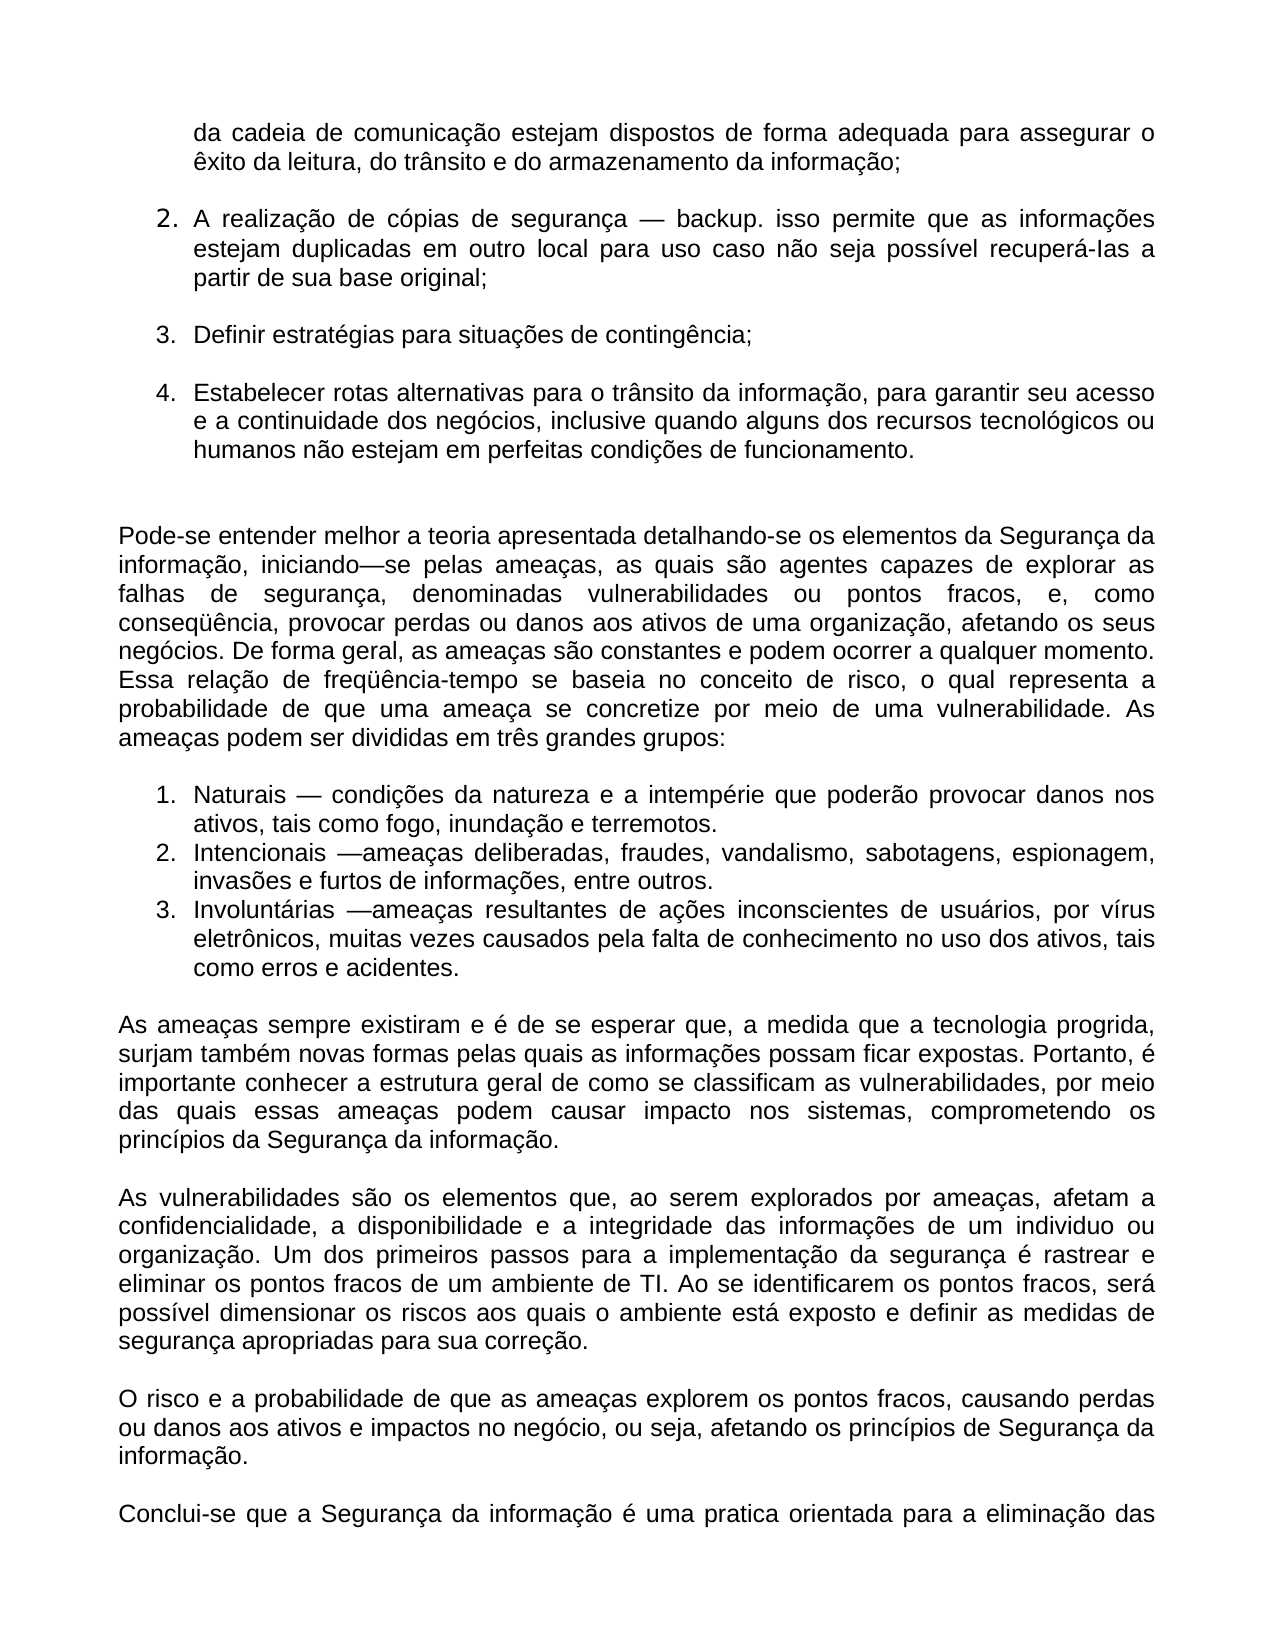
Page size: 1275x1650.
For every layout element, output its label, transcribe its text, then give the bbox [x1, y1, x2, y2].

list Involuntárias —ameaças resultantes de ações inconscientes de usuários, por vírus eletrônicos, muitas vezes causados pela falta de conhecimento no uso dos ativos, tais como erros e acidentes. [156, 895, 1157, 981]
list da cadeia de comunicação estejam dispostos de forma adequada para assegurar o êxito da leitura, do trânsito e do armazenamento da informação; [156, 118, 1157, 176]
text Conclui-se que a Segurança da informação é uma pratica orientada para a eliminação das [118, 1499, 1157, 1527]
list A realização de cópias de segurança — backup. isso permite que as informações estejam duplicadas em outro local para uso caso não seja possível recuperá-Ias a partir de sua base original; [156, 204, 1157, 291]
list Naturais — condições da natureza e a intempérie que poderão provocar danos nos ativos, tais como fogo, inundação e terremotos. [156, 780, 1157, 837]
text As vulnerabilidades são os elementos que, ao serem explorados por ameaças, afetam a confidencialidade, a disponibilidade e a integridade das informações de um individuo ou organização. Um dos primeiros passos para a implementação da segurança é rastrear e eliminar os pontos fracos de um ambiente de TI. Ao se identificarem os pontos fracos, será possível dimensionar os riscos aos quais o ambiente está exposto e definir as medidas de segurança apropriadas para sua correção. [118, 1182, 1157, 1355]
list Intencionais —ameaças deliberadas, fraudes, vandalismo, sabotagens, espionagem, invasões e furtos de informações, entre outros. [156, 837, 1157, 895]
text Pode-se entender melhor a teoria apresentada detalhando-se os elementos da Segurança da informação, iniciando―se pelas ameaças, as quais são agentes capazes de explorar as falhas de segurança, denominadas vulnerabilidades ou pontos fracos, e, como conseqüência, provocar perdas ou danos aos ativos de uma organização, afetando os seus negócios. De forma geral, as ameaças são constantes e podem ocorrer a qualquer momento. Essa relação de freqüência-tempo se baseia no conceito de risco, o qual representa a probabilidade de que uma ameaça se concretize por meio de uma vulnerabilidade. As ameaças podem ser divididas em três grandes grupos: [118, 521, 1157, 751]
text As ameaças sempre existiram e é de se esperar que, a medida que a tecnologia progrida, surjam também novas formas pelas quais as informações possam ficar expostas. Portanto, é importante conhecer a estrutura geral de como se classificam as vulnerabilidades, por meio das quais essas ameaças podem causar impacto nos sistemas, comprometendo os princípios da Segurança da informação. [118, 1010, 1157, 1154]
list Definir estratégias para situações de contingência; [156, 320, 1157, 349]
text O risco e a probabilidade de que as ameaças explorem os pontos fracos, causando perdas ou danos aos ativos e impactos no negócio, ou seja, afetando os princípios de Segurança da informação. [118, 1384, 1157, 1470]
list Estabelecer rotas alternativas para o trânsito da informação, para garantir seu acesso e a continuidade dos negócios, inclusive quando alguns dos recursos tecnológicos ou humanos não estejam em perfeitas condições de funcionamento. [156, 377, 1157, 464]
